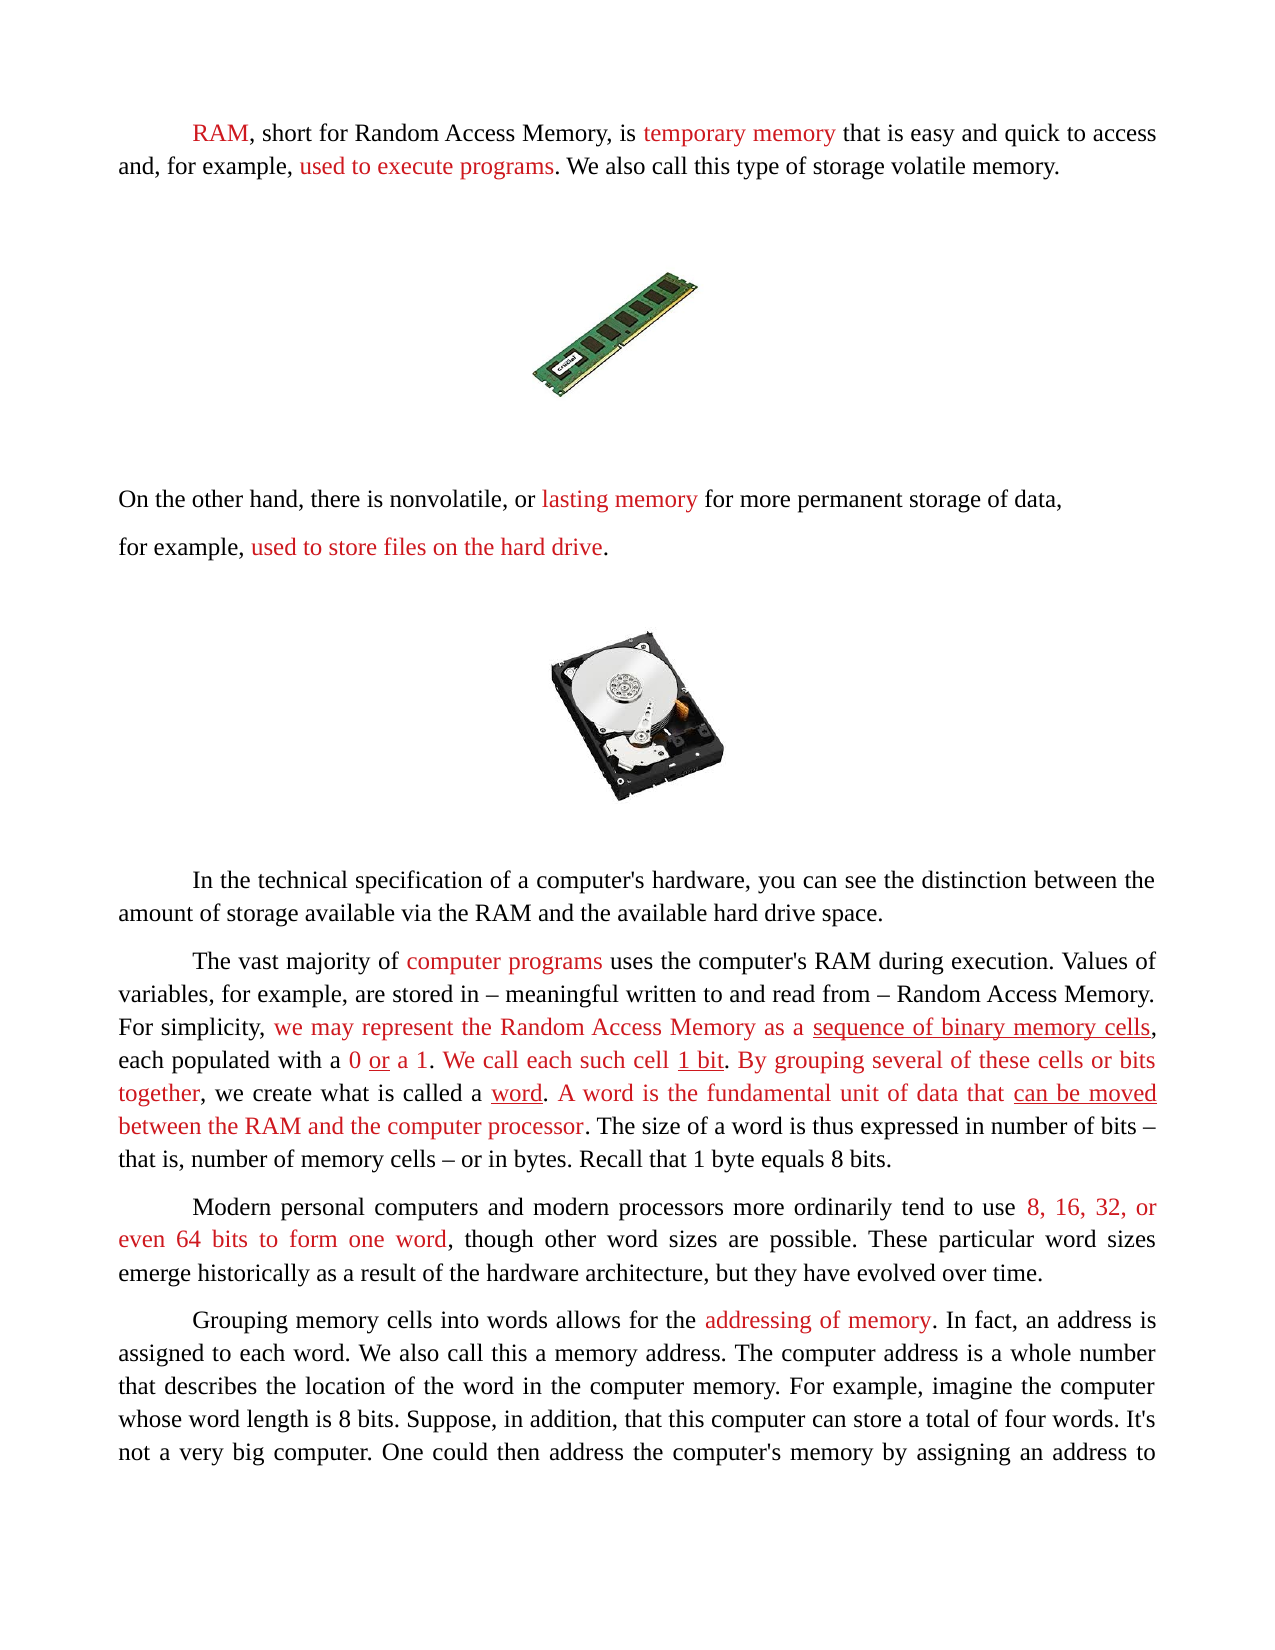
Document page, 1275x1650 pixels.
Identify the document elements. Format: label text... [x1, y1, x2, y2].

text for example, used to store files on the hard drive. [118, 532, 1157, 561]
picture [532, 246, 743, 430]
picture [548, 627, 727, 804]
text The vast majority of computer programs uses the computer's RAM during execution. Values of variables, for example, are stored in – meaningful written to and read from – Random Access Memory. For simplicity, we may represent the Random Access Memory as a sequence of binary memory cells, each populated with a 0 or a 1. We call each such cell 1 bit. By grouping several of these cells or bits together, we create what is called a word. A word is the fundamental unit of data that can be moved between the RAM and the computer processor. The size of a word is thus expressed in number of bits – that is, number of memory cells – or in bytes. Recall that 1 byte equals 8 bits. [118, 946, 1157, 1173]
text RAM, short for Random Access Memory, is temporary memory that is easy and quick to access and, for example, used to execute programs. We also call this type of storage volatile memory. [118, 118, 1157, 180]
text Grouping memory cells into words allows for the addressing of memory. In fact, an address is assigned to each word. We also call this a memory address. The computer address is a whole number that describes the location of the word in the computer memory. For example, imagine the computer whose word length is 8 bits. Suppose, in addition, that this computer can store a total of four words. It's not a very big computer. One could then address the computer's memory by assigning an address to [118, 1305, 1157, 1466]
text In the technical specification of a computer's hardware, you can see the distinction between the amount of storage available via the RAM and the available hard drive space. [118, 865, 1157, 927]
text On the other hand, there is nonvolatile, or lasting memory for more permanent storage of data, [118, 484, 1157, 513]
text Modern personal computers and modern processors more ordinarily tend to use 8, 16, 32, or even 64 bits to form one word, though other word sizes are possible. These particular word sizes emerge historically as a result of the hardware architecture, but they have evolved over time. [118, 1192, 1157, 1286]
